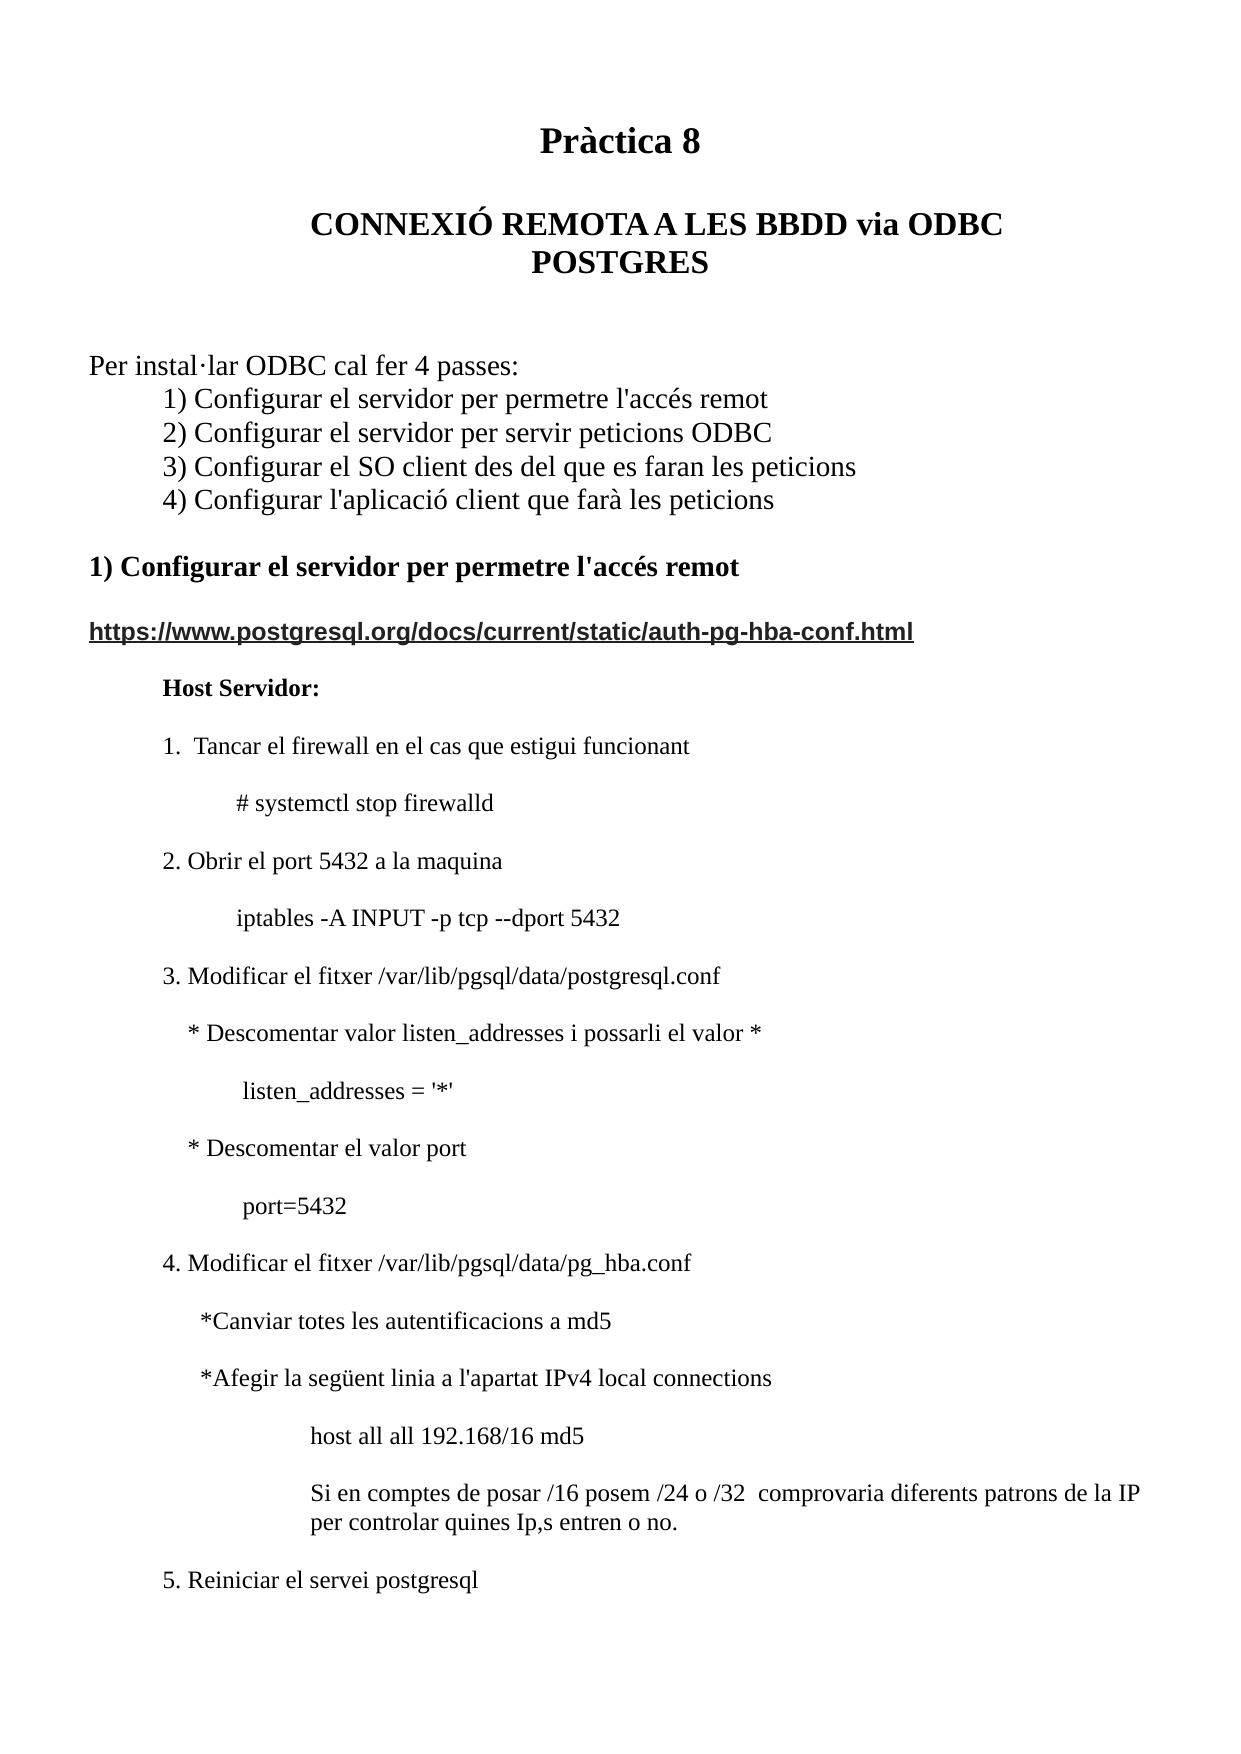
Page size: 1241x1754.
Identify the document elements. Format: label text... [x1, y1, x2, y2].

text 1. Tancar el firewall en el cas que estigui funcionant [162, 731, 1152, 760]
text * Descomentar el valor port [162, 1133, 1152, 1162]
text 4. Modificar el fitxer /var/lib/pgsql/data/pg_hba.conf [162, 1248, 1152, 1277]
text host all all 192.168/16 md5 [162, 1421, 1152, 1450]
text Si en comptes de posar /16 posem /24 o /32 comprovaria diferents patrons de la IP per controlar quines Ip,s entren o no. [310, 1478, 1152, 1536]
text 2. Obrir el port 5432 a la maquina [162, 846, 1152, 875]
text 3. Modificar el fitxer /var/lib/pgsql/data/postgresql.conf [162, 961, 1152, 990]
text https://www.postgresql.org/docs/current/static/auth-pg-hba-conf.html [88, 616, 1152, 645]
text * Descomentar valor listen_addresses i possarli el valor * [162, 1018, 1152, 1047]
text POSTGRES [88, 243, 1152, 281]
text listen_addresses = '*' [162, 1076, 1152, 1105]
text *Afegir la següent linia a l'apartat IPv4 local connections [162, 1363, 1152, 1392]
text 2) Configurar el servidor per servir peticions ODBC [88, 415, 1152, 449]
text port=5432 [162, 1191, 1152, 1220]
text Per instal·lar ODBC cal fer 4 passes: [88, 348, 1152, 382]
text iptables -A INPUT -p tcp --dport 5432 [162, 903, 1152, 932]
text 1) Configurar el servidor per permetre l'accés remot [88, 549, 1152, 583]
text Host Servidor: [162, 673, 1152, 702]
text CONNEXIÓ REMOTA A LES BBDD via ODBC [88, 204, 1152, 243]
text 4) Configurar l'aplicació client que farà les peticions [88, 482, 1152, 516]
text Pràctica 8 [88, 118, 1152, 161]
text 1) Configurar el servidor per permetre l'accés remot [88, 382, 1152, 415]
text 3) Configurar el SO client des del que es faran les peticions [88, 449, 1152, 482]
text *Canviar totes les autentificacions a md5 [162, 1306, 1152, 1335]
text # systemctl stop firewalld [162, 788, 1152, 817]
text 5. Reiniciar el servei postgresql [162, 1565, 1152, 1593]
